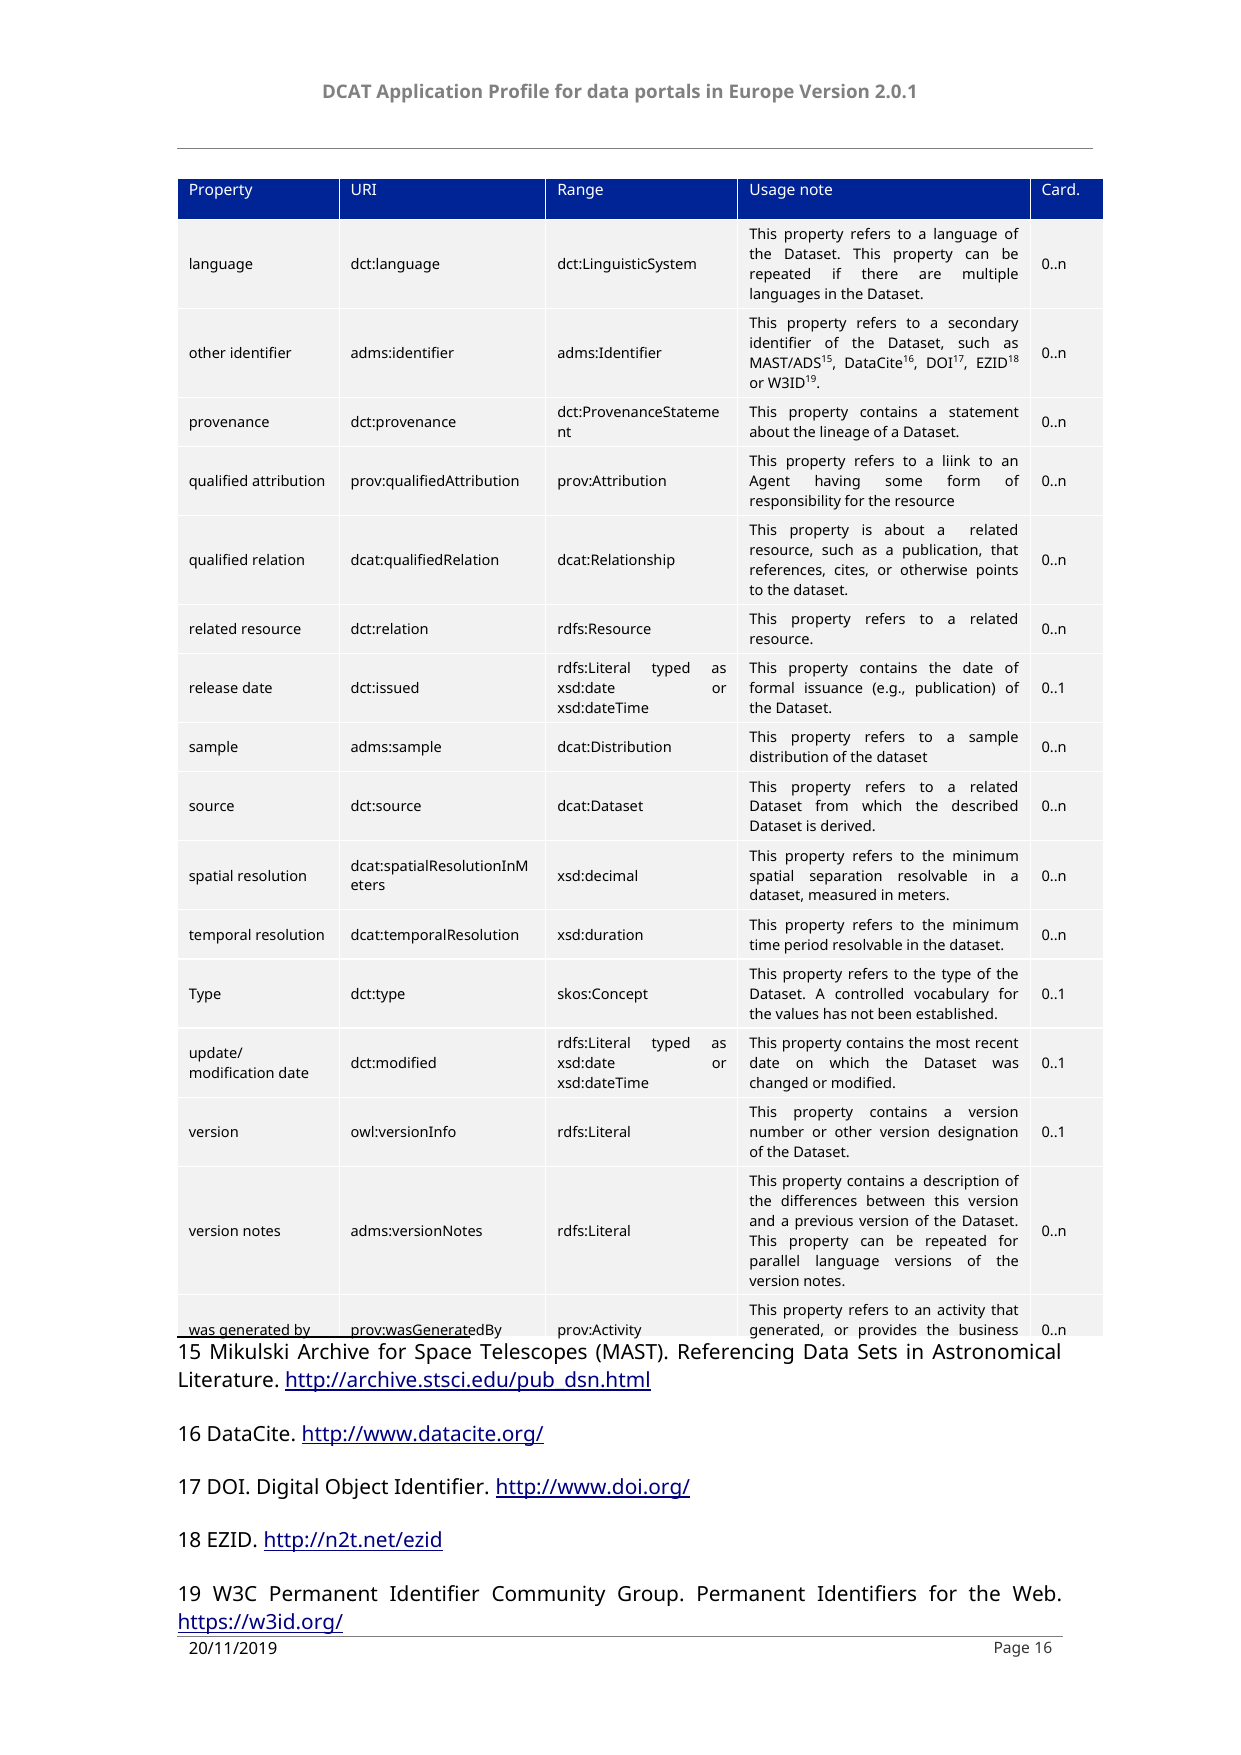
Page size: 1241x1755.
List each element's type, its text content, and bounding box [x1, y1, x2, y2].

table_cell 0..n [1031, 1167, 1103, 1294]
table_cell dcat:qualifiedRelation [340, 516, 545, 604]
table_cell dct:type [340, 960, 545, 1027]
table_cell skos:Concept [546, 960, 737, 1027]
table_cell 0..n [1031, 516, 1103, 604]
table_header Card. [1031, 179, 1103, 219]
table_cell rdfs:Literal [546, 1098, 737, 1166]
table_cell qualified attribution [178, 447, 339, 515]
table_cell This property refers to a language of the Dataset. This property can be repeated if there are multiple languages in the Dataset. [738, 220, 1030, 308]
table_cell dct:relation [340, 605, 545, 653]
table_cell 0..n [1031, 398, 1103, 446]
table_cell This property refers to a related Dataset from which the described Dataset is derived. [738, 772, 1030, 840]
table_cell 0..1 [1031, 960, 1103, 1027]
table_cell dcat:spatialResolutionInMeters [340, 841, 545, 909]
table_cell 0..n [1031, 841, 1103, 909]
table_header URI [340, 179, 545, 219]
table_cell This property contains the most recent date on which the Dataset was changed or modified. [738, 1029, 1030, 1097]
table_cell 0..n [1031, 605, 1103, 653]
table_header Range [546, 179, 737, 219]
table_cell 0..n [1031, 1295, 1103, 1336]
table_cell prov:Activity [546, 1295, 737, 1336]
table_cell source [178, 772, 339, 840]
table_cell 0..1 [1031, 654, 1103, 722]
table_cell This property refers to the minimum spatial separation resolvable in a dataset, measured in meters. [738, 841, 1030, 909]
table_cell dct:modified [340, 1029, 545, 1097]
table_cell release date [178, 654, 339, 722]
table_cell temporal resolution [178, 910, 339, 958]
table_cell sample [178, 723, 339, 771]
table_cell 0..1 [1031, 1029, 1103, 1097]
table_cell was generated by [178, 1295, 339, 1336]
table_cell This property refers to a sample distribution of the dataset [738, 723, 1030, 771]
table_cell update/ modification date [178, 1029, 339, 1097]
table_cell language [178, 220, 339, 308]
table_cell dcat:Dataset [546, 772, 737, 840]
table_cell This property contains a version number or other version designation of the Dataset. [738, 1098, 1030, 1166]
table_cell prov:qualifiedAttribution [340, 447, 545, 515]
table_cell other identifier [178, 309, 339, 397]
table_cell 0..n [1031, 447, 1103, 515]
table_cell 0..n [1031, 723, 1103, 771]
table_cell dcat:temporalResolution [340, 910, 545, 958]
table_cell 0..n [1031, 910, 1103, 958]
table_cell 0..1 [1031, 1098, 1103, 1166]
table_cell 0..n [1031, 772, 1103, 840]
table_cell dct:language [340, 220, 545, 308]
table_cell This property is about a related resource, such as a publication, that references, cites, or otherwise points to the dataset. [738, 516, 1030, 604]
table_cell adms:sample [340, 723, 545, 771]
table_cell 0..n [1031, 220, 1103, 308]
table_cell rdfs:Literal typed as xsd:date or xsd:dateTime [546, 654, 737, 722]
table_cell rdfs:Resource [546, 605, 737, 653]
table_cell dct:ProvenanceStatement [546, 398, 737, 446]
table_cell This property contains the date of formal issuance (e.g., publication) of the Dataset. [738, 654, 1030, 722]
table_cell dct:LinguisticSystem [546, 220, 737, 308]
table_cell prov:Attribution [546, 447, 737, 515]
table_cell owl:versionInfo [340, 1098, 545, 1166]
table_cell version [178, 1098, 339, 1166]
table_cell provenance [178, 398, 339, 446]
table_cell This property refers to the type of the Dataset. A controlled vocabulary for the values has not been established. [738, 960, 1030, 1027]
table_cell This property refers to an activity that generated, or provides the business context for, the creation of the dataset. [738, 1295, 1030, 1336]
table_cell dct:provenance [340, 398, 545, 446]
table_cell 0..n [1031, 309, 1103, 397]
table_cell This property refers to a related resource. [738, 605, 1030, 653]
table_cell version notes [178, 1167, 339, 1294]
table_cell dcat:Relationship [546, 516, 737, 604]
table_cell rdfs:Literal typed as xsd:date or xsd:dateTime [546, 1029, 737, 1097]
table_cell This property refers to a liink to an Agent having some form of responsibility for the resource [738, 447, 1030, 515]
table_cell This property contains a description of the differences between this version and a previous version of the Dataset. This property can be repeated for parallel language versions of the version notes. [738, 1167, 1030, 1294]
table_cell dct:source [340, 772, 545, 840]
table_cell qualified relation [178, 516, 339, 604]
table_cell dct:issued [340, 654, 545, 722]
table_cell This property refers to a secondary identifier of the Dataset, such as MAST/ADS, DataCite, DOI, EZID or W3ID. [738, 309, 1030, 397]
table_cell rdfs:Literal [546, 1167, 737, 1294]
table_cell adms:identifier [340, 309, 545, 397]
table_cell prov:wasGeneratedBy [340, 1295, 545, 1336]
table_cell xsd:decimal [546, 841, 737, 909]
table_header Usage note [738, 179, 1030, 219]
table_cell spatial resolution [178, 841, 339, 909]
table_cell This property refers to the minimum time period resolvable in the dataset. [738, 910, 1030, 958]
table_cell xsd:duration [546, 910, 737, 958]
table_cell Type [178, 960, 339, 1027]
table_cell related resource [178, 605, 339, 653]
table_cell adms:Identifier [546, 309, 737, 397]
table_header Property [178, 179, 339, 219]
table_cell This property contains a statement about the lineage of a Dataset. [738, 398, 1030, 446]
table_cell adms:versionNotes [340, 1167, 545, 1294]
table_cell dcat:Distribution [546, 723, 737, 771]
